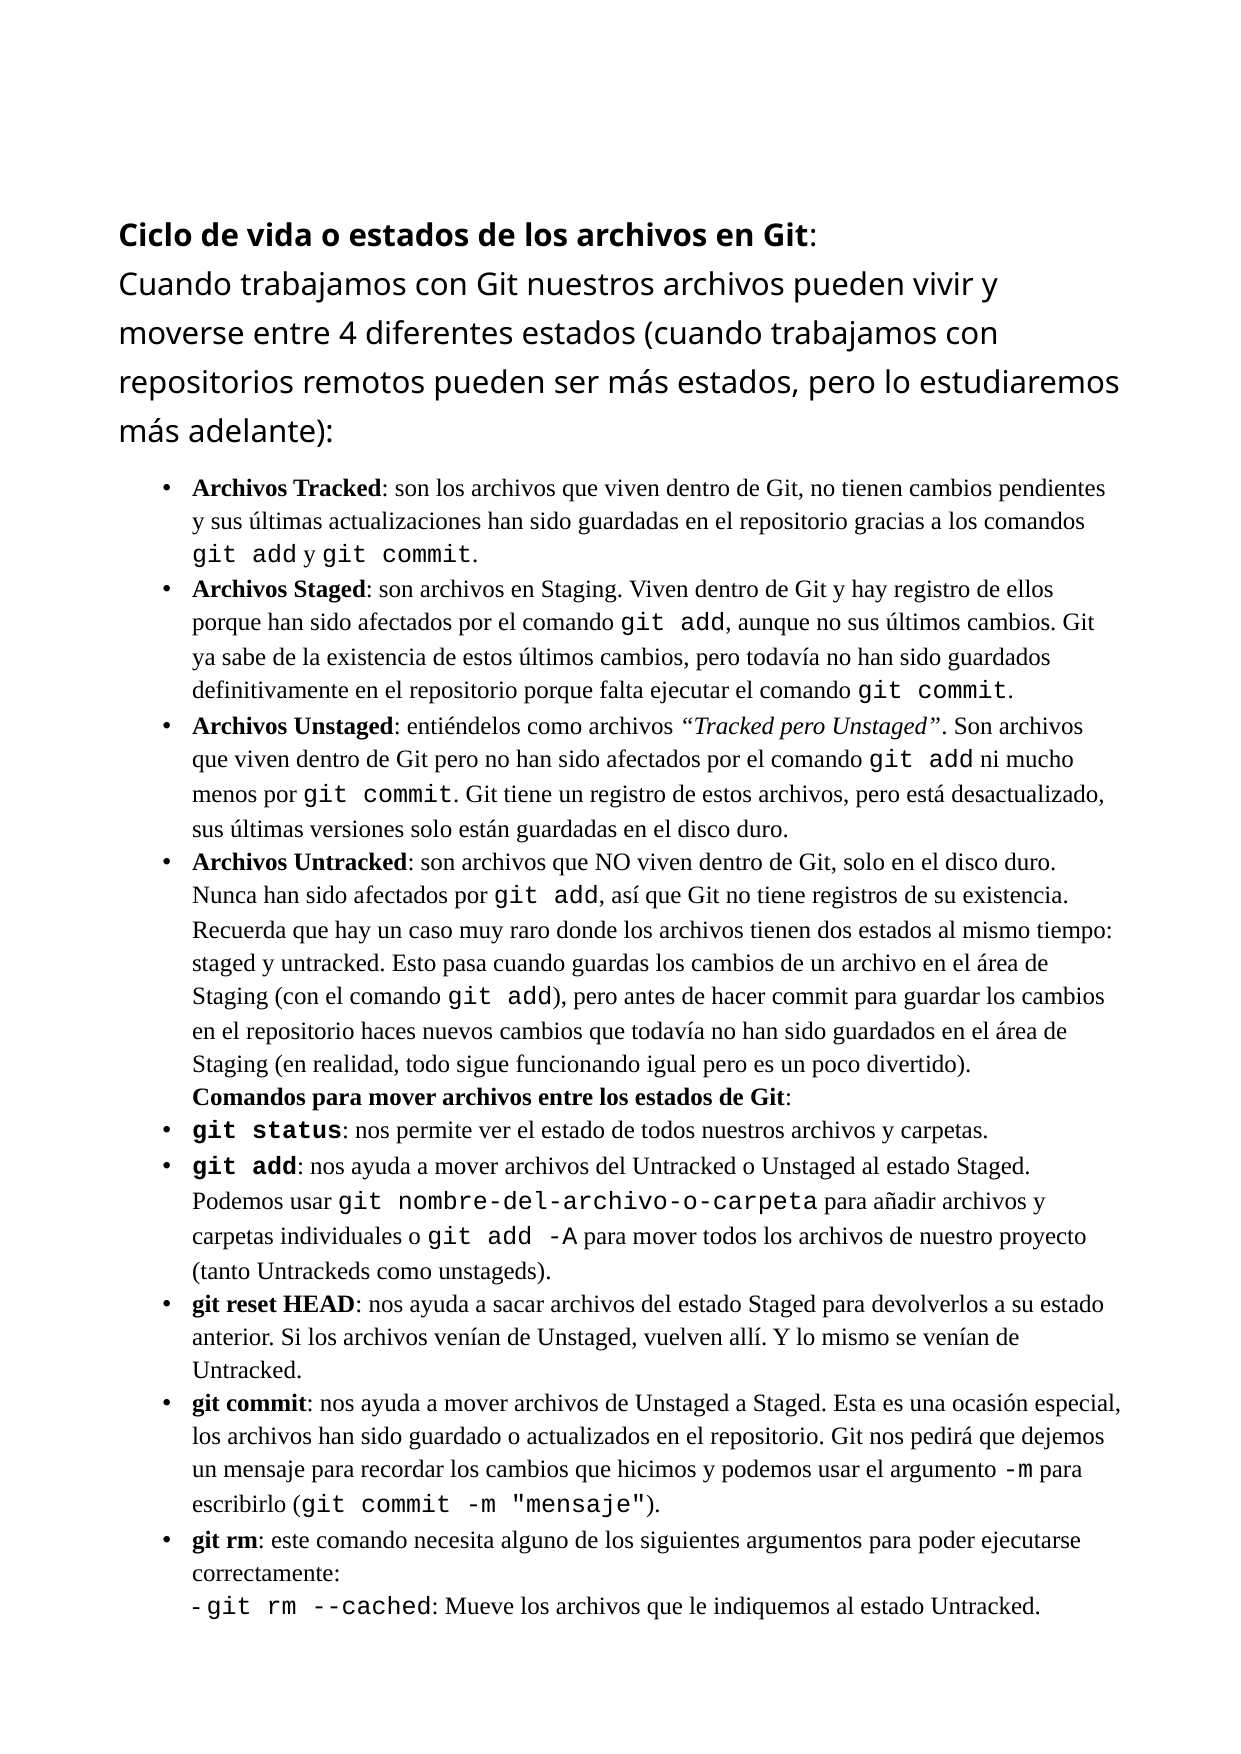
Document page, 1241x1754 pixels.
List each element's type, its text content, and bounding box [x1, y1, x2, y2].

list Archivos Tracked: son los archivos que viven dentro de Git, no tienen cambios pendientes y sus últimas actualizaciones han sido guardadas en el repositorio gracias a los comandos git add y git commit. [162, 473, 1122, 569]
text Ciclo de vida o estados de los archivos en Git: Cuando trabajamos con Git nuestros archivos pueden vivir y moverse entre 4 diferentes estados (cuando trabajamos con repositorios remotos pueden ser más estados, pero lo estudiaremos más adelante): [118, 213, 1122, 452]
list Archivos Untracked: son archivos que NO viven dentro de Git, solo en el disco duro. Nunca han sido afectados por git add, así que Git no tiene registros de su existencia. Recuerda que hay un caso muy raro donde los archivos tienen dos estados al mismo tiempo: staged y untracked. Esto pasa cuando guardas los cambios de un archivo en el área de Staging (con el comando git add), pero antes de hacer commit para guardar los cambios en el repositorio haces nuevos cambios que todavía no han sido guardados en el área de Staging (en realidad, todo sigue funcionando igual pero es un poco divertido). Comandos para mover archivos entre los estados de Git: [162, 847, 1122, 1111]
list git add: nos ayuda a mover archivos del Untracked o Unstaged al estado Staged. Podemos usar git nombre-del-archivo-o-carpeta para añadir archivos y carpetas individuales o git add -A para mover todos los archivos de nuestro proyecto (tanto Untrackeds como unstageds). [162, 1151, 1122, 1285]
list git reset HEAD: nos ayuda a sacar archivos del estado Staged para devolverlos a su estado anterior. Si los archivos venían de Unstaged, vuelven allí. Y lo mismo se venían de Untracked. [162, 1289, 1122, 1384]
list Archivos Staged: son archivos en Staging. Viven dentro de Git y hay registro de ellos porque han sido afectados por el comando git add, aunque no sus últimos cambios. Git ya sabe de la existencia de estos últimos cambios, pero todavía no han sido guardados definitivamente en el repositorio porque falta ejecutar el comando git commit. [162, 574, 1122, 706]
list git rm: este comando necesita alguno de los siguientes argumentos para poder ejecutarse correctamente: - git rm --cached: Mueve los archivos que le indiquemos al estado Untracked. [162, 1525, 1122, 1622]
list git commit: nos ayuda a mover archivos de Unstaged a Staged. Esta es una ocasión especial, los archivos han sido guardado o actualizados en el repositorio. Git nos pedirá que dejemos un mensaje para recordar los cambios que hicimos y podemos usar el argumento -m para escribirlo (git commit -m "mensaje"). [162, 1388, 1122, 1520]
list Archivos Unstaged: entiéndelos como archivos “Tracked pero Unstaged”. Son archivos que viven dentro de Git pero no han sido afectados por el comando git add ni mucho menos por git commit. Git tiene un registro de estos archivos, pero está desactualizado, sus últimas versiones solo están guardadas en el disco duro. [162, 711, 1122, 843]
list git status: nos permite ver el estado de todos nuestros archivos y carpetas. [162, 1115, 1122, 1146]
